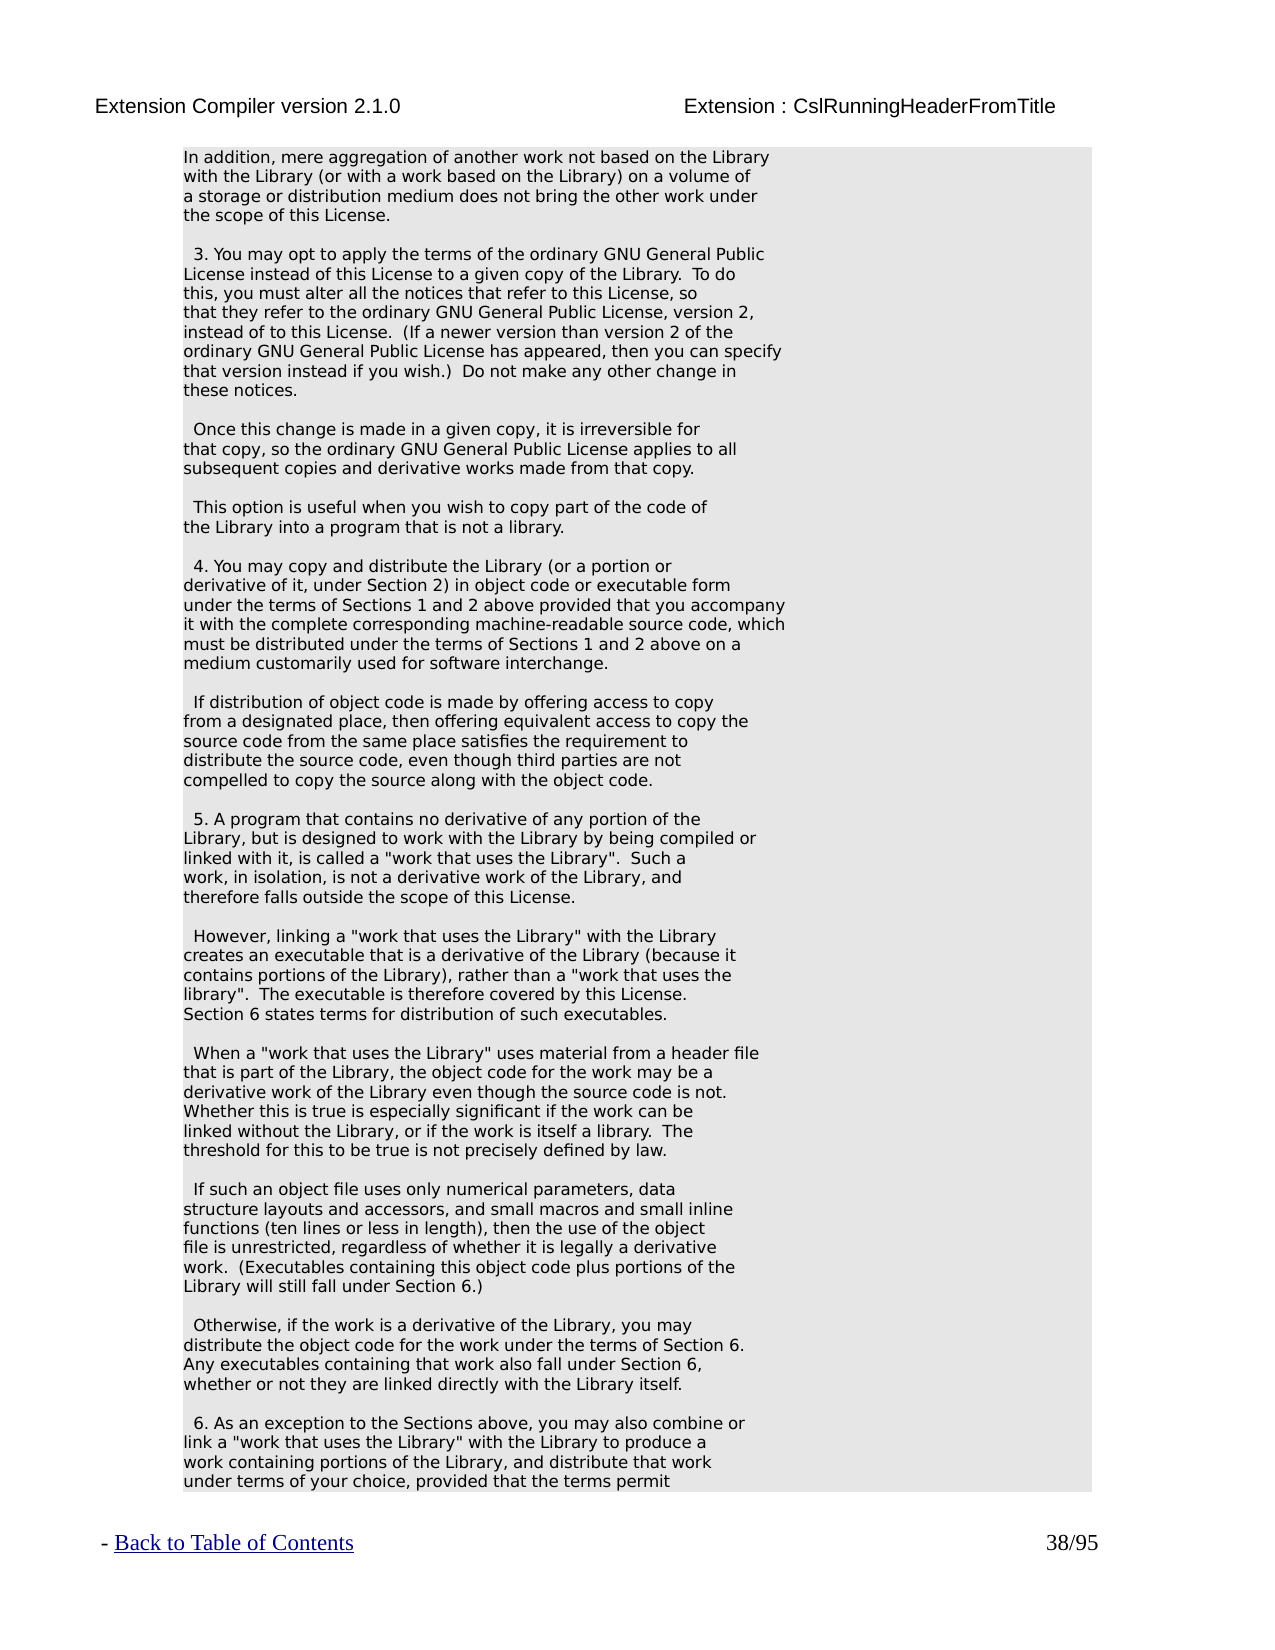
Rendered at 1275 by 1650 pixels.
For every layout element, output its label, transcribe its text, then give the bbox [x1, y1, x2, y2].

text In addition, mere aggregation of another work not based on the Library [183, 147, 1092, 167]
text If such an object file uses only numerical parameters, data [183, 1180, 1092, 1199]
text This option is useful when you wish to copy part of the code of [183, 498, 1092, 518]
text Otherwise, if the work is a derivative of the Library, you may [183, 1316, 1092, 1336]
text these notices. [183, 381, 1092, 401]
text Once this change is made in a given copy, it is irreversible for [183, 420, 1092, 440]
text source code from the same place satisfies the requirement to [183, 732, 1092, 751]
text However, linking a "work that uses the Library" with the Library [183, 927, 1092, 946]
text the scope of this License. [183, 206, 1092, 225]
text therefore falls outside the scope of this License. [183, 888, 1092, 907]
text Library will still fall under Section 6.) [183, 1277, 1092, 1297]
text If distribution of object code is made by offering access to copy [183, 693, 1092, 712]
text Section 6 states terms for distribution of such executables. [183, 1004, 1092, 1024]
text the Library into a program that is not a library. [183, 518, 1092, 537]
text library". The executable is therefore covered by this License. [183, 985, 1092, 1004]
text linked without the Library, or if the work is itself a library. The [183, 1121, 1092, 1141]
text link a "work that uses the Library" with the Library to produce a [183, 1433, 1092, 1453]
text from a designated place, then offering equivalent access to copy the [183, 712, 1092, 732]
text that version instead if you wish.) Do not make any other change in [183, 362, 1092, 381]
text instead of to this License. (If a newer version than version 2 of the [183, 323, 1092, 342]
text work. (Executables containing this object code plus portions of the [183, 1258, 1092, 1277]
text threshold for this to be true is not precisely defined by law. [183, 1141, 1092, 1160]
text ordinary GNU General Public License has appeared, then you can specify [183, 342, 1092, 362]
text 5. A program that contains no derivative of any portion of the [183, 810, 1092, 829]
text under the terms of Sections 1 and 2 above provided that you accompany [183, 596, 1092, 615]
text derivative work of the Library even though the source code is not. [183, 1082, 1092, 1102]
text 6. As an exception to the Sections above, you may also combine or [183, 1414, 1092, 1433]
text must be distributed under the terms of Sections 1 and 2 above on a [183, 634, 1092, 654]
text derivative of it, under Section 2) in object code or executable form [183, 576, 1092, 596]
text file is unrestricted, regardless of whether it is legally a derivative [183, 1238, 1092, 1258]
text a storage or distribution medium does not bring the other work under [183, 186, 1092, 206]
text Whether this is true is especially significant if the work can be [183, 1102, 1092, 1121]
text it with the complete corresponding machine-readable source code, which [183, 615, 1092, 634]
text medium customarily used for software interchange. [183, 654, 1092, 673]
text Library, but is designed to work with the Library by being compiled or [183, 829, 1092, 849]
text License instead of this License to a given copy of the Library. To do [183, 264, 1092, 284]
text subsequent copies and derivative works made from that copy. [183, 459, 1092, 479]
text this, you must alter all the notices that refer to this License, so [183, 284, 1092, 303]
text distribute the object code for the work under the terms of Section 6. [183, 1336, 1092, 1355]
text that copy, so the ordinary GNU General Public License applies to all [183, 440, 1092, 459]
text functions (ten lines or less in length), then the use of the object [183, 1219, 1092, 1238]
text When a "work that uses the Library" uses material from a header file [183, 1043, 1092, 1063]
text linked with it, is called a "work that uses the Library". Such a [183, 849, 1092, 868]
text creates an executable that is a derivative of the Library (because it [183, 946, 1092, 966]
text work containing portions of the Library, and distribute that work [183, 1453, 1092, 1472]
text work, in isolation, is not a derivative work of the Library, and [183, 868, 1092, 888]
text that they refer to the ordinary GNU General Public License, version 2, [183, 303, 1092, 323]
text whether or not they are linked directly with the Library itself. [183, 1375, 1092, 1394]
text contains portions of the Library), rather than a "work that uses the [183, 966, 1092, 985]
text 3. You may opt to apply the terms of the ordinary GNU General Public [183, 245, 1092, 264]
text Any executables containing that work also fall under Section 6, [183, 1355, 1092, 1375]
text under terms of your choice, provided that the terms permit [183, 1472, 1092, 1492]
text structure layouts and accessors, and small macros and small inline [183, 1199, 1092, 1219]
text compelled to copy the source along with the object code. [183, 771, 1092, 790]
text that is part of the Library, the object code for the work may be a [183, 1063, 1092, 1082]
text distribute the source code, even though third parties are not [183, 751, 1092, 771]
text 4. You may copy and distribute the Library (or a portion or [183, 557, 1092, 576]
text with the Library (or with a work based on the Library) on a volume of [183, 167, 1092, 186]
